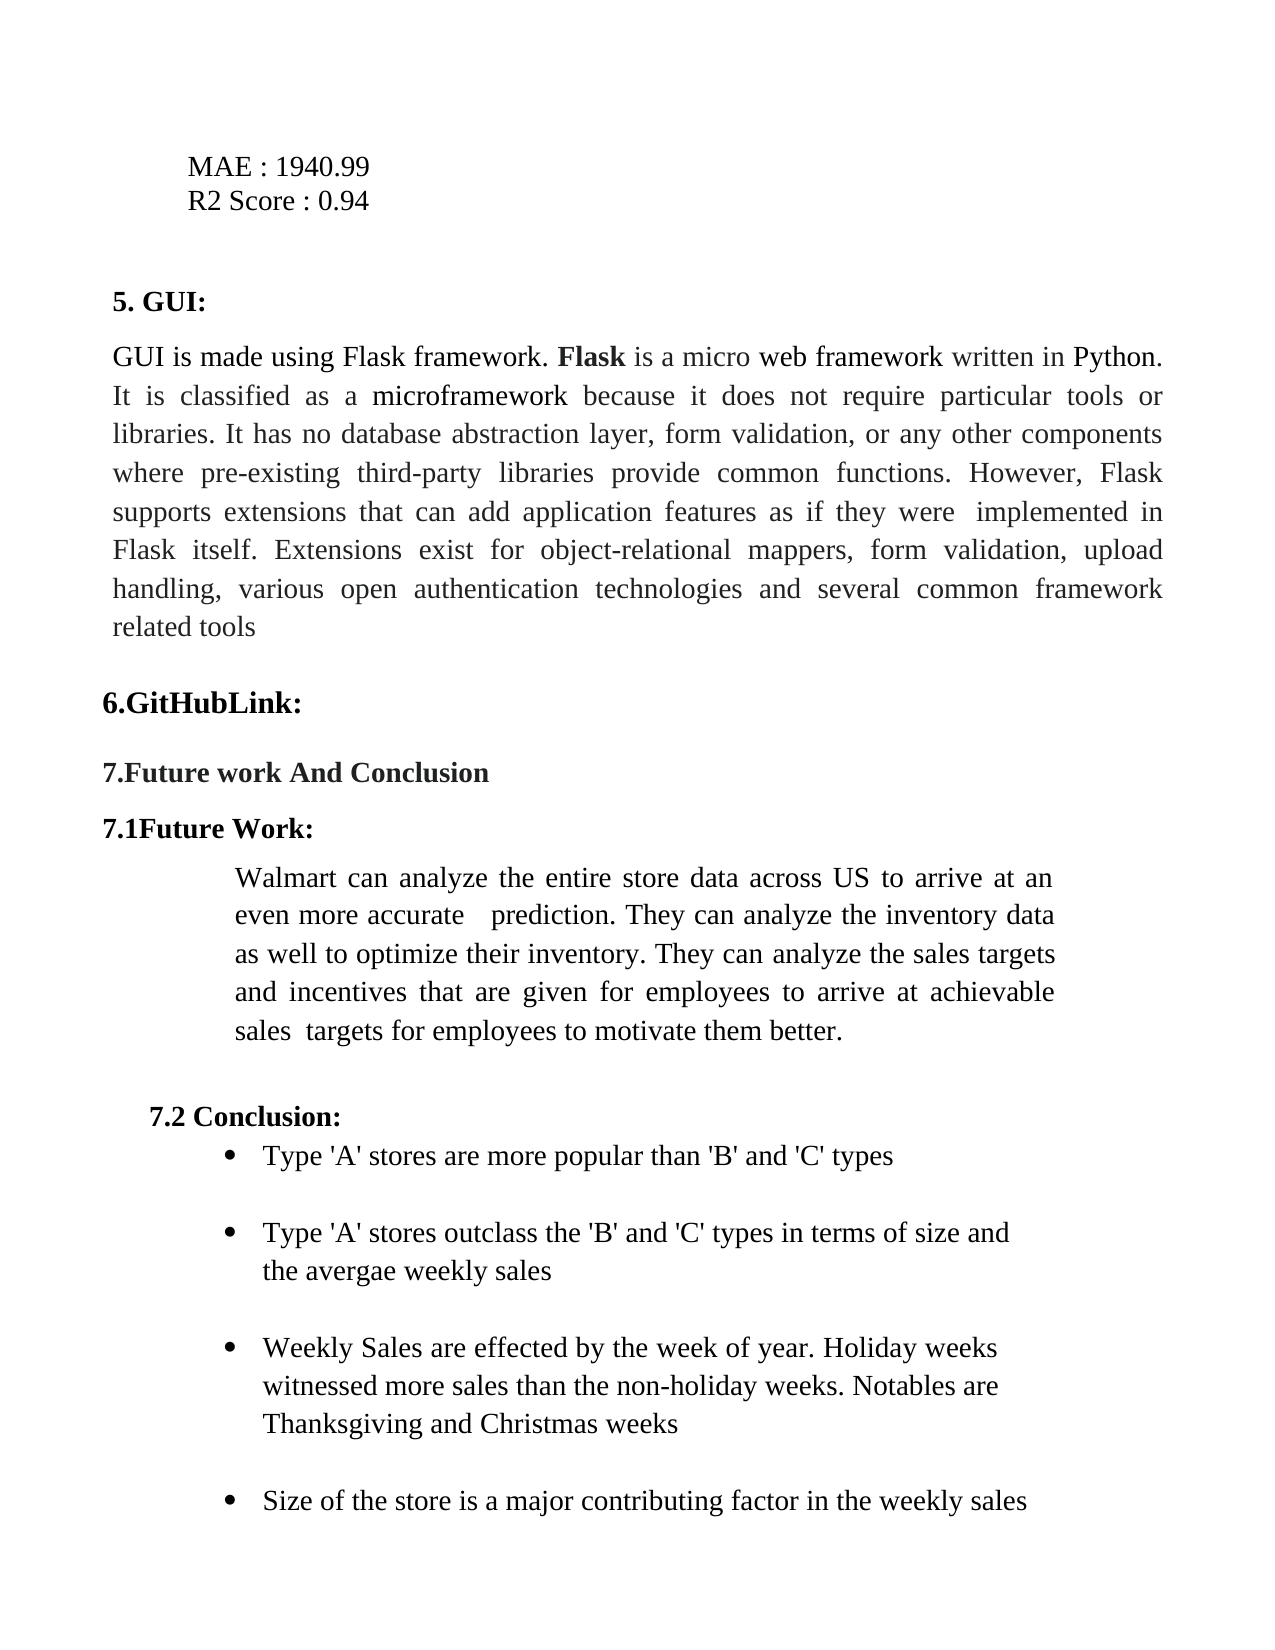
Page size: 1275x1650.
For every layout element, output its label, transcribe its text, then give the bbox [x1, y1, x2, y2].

text even more accurate prediction. They can analyze the inventory data as well to optimize their inventory. They can analyze the sales targets and incentives that are given for employees to arrive at achievable sales targets for employees to motivate them better. [234, 897, 1056, 1046]
text Walmart can analyze the entire store data across US to arrive at an [234, 866, 1175, 892]
subtitle GUI: [112, 284, 1175, 318]
text MAE : 1940.99 [187, 150, 1175, 183]
text GUI is made using Flask framework. Flask is a micro web framework written in Python. It is classified as a microframework because it does not require particular tools or libraries. It has no database abstraction layer, form validation, or any other components where pre-existing third-party libraries provide common functions. However, Flask supports extensions that can add application features as if they were implemented in Flask itself. Extensions exist for object-relational mappers, form validation, upload handling, various open authentication technologies and several common framework related tools [112, 339, 1163, 643]
text R2 Score : 0.94 [187, 183, 1175, 217]
list Type 'A' stores outclass the 'B' and 'C' types in terms of size and the avergae weekly sales [225, 1215, 1052, 1287]
subtitle 7.Future work And Conclusion 7.1Future Work: [102, 756, 507, 844]
list Weekly Sales are effected by the week of year. Holiday weeks witnessed more sales than the non-holiday weeks. Notables are Thanksgiving and Christmas weeks [225, 1331, 999, 1440]
subtitle 7.2 Conclusion: [142, 1099, 1175, 1133]
list Type 'A' stores are more popular than 'B' and 'C' types [225, 1138, 1175, 1172]
text 6.GitHubLink: [102, 684, 1175, 720]
list Size of the store is a major contributing factor in the weekly sales [225, 1483, 1175, 1517]
